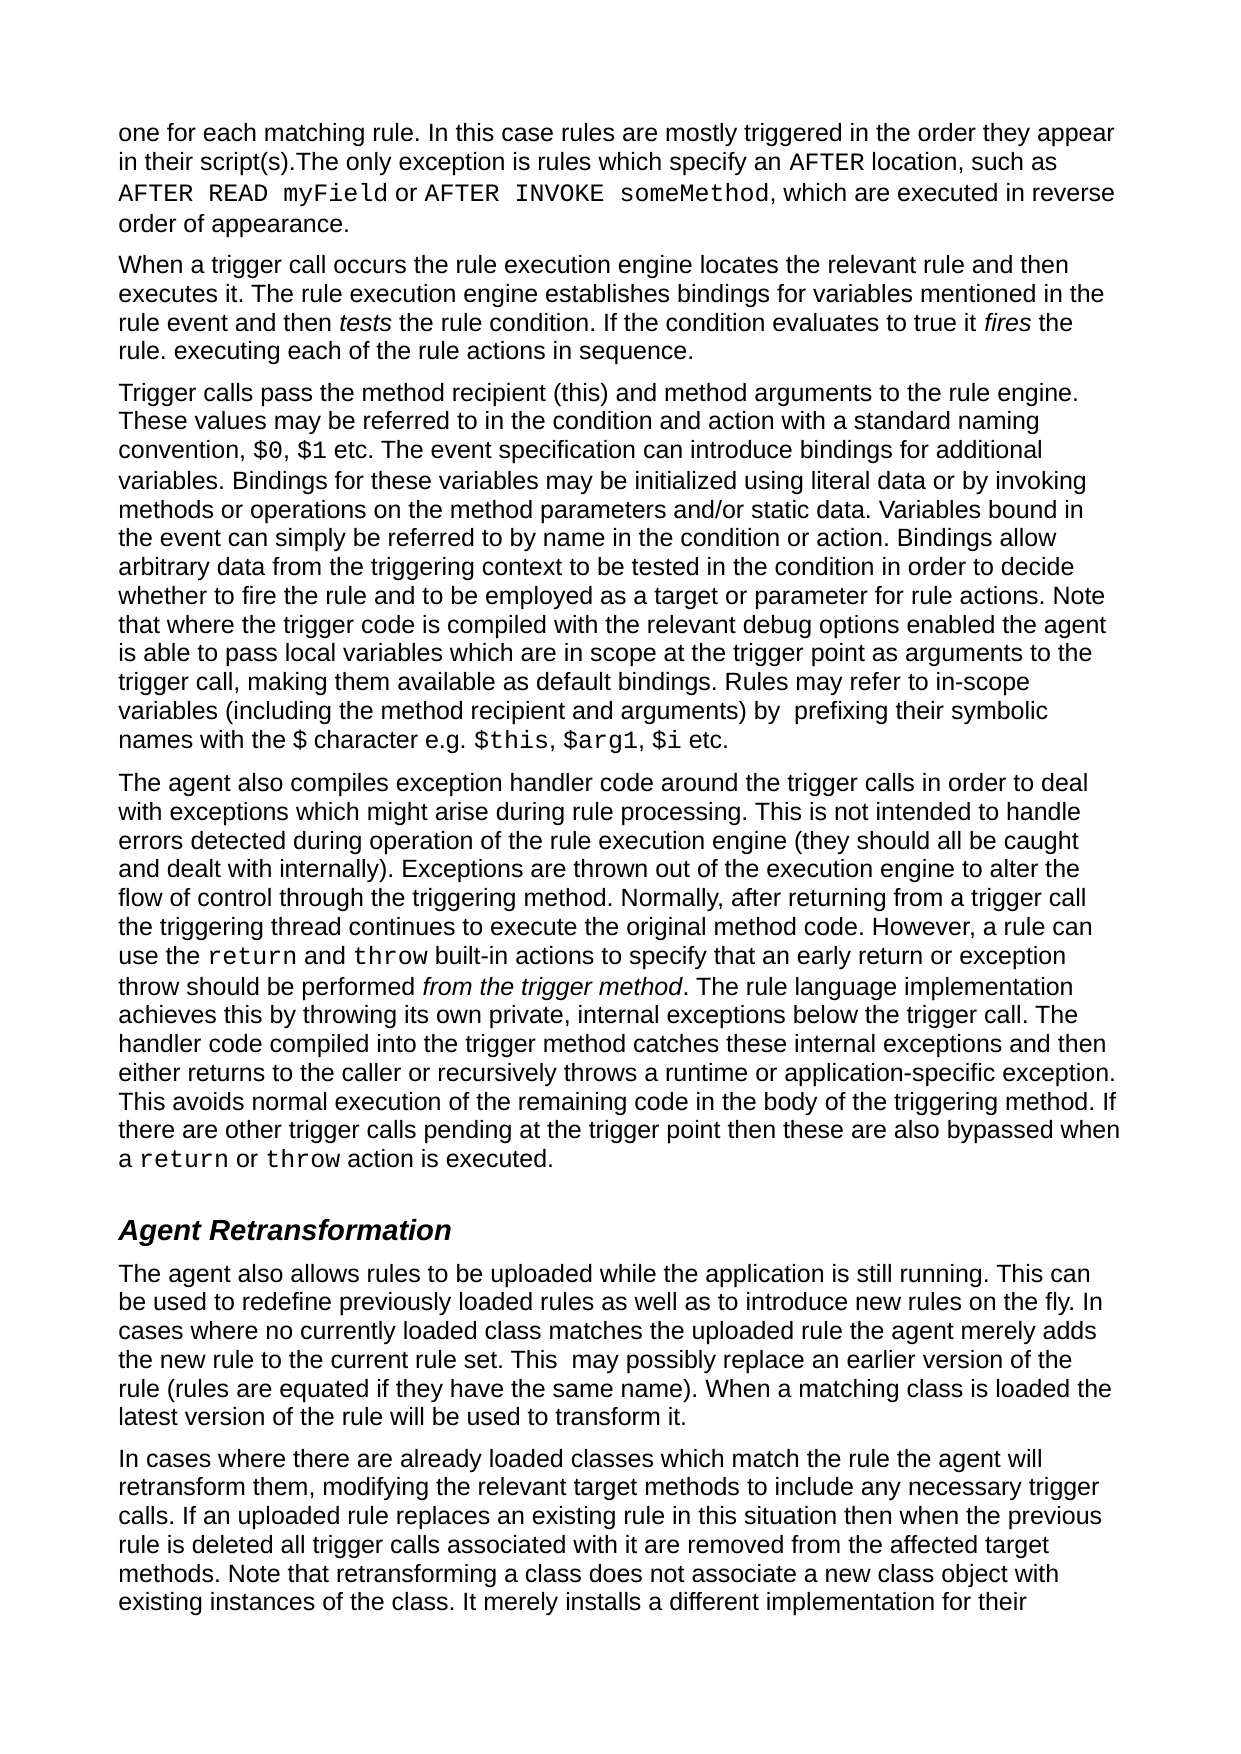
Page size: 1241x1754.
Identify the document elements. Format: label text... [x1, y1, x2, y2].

text The agent also allows rules to be uploaded while the application is still running. This can be used to redefine previously loaded rules as well as to introduce new rules on the fly. In cases where no currently loaded class matches the uploaded rule the agent merely adds the new rule to the current rule set. This may possibly replace an earlier version of the rule (rules are equated if they have the same name). When a matching class is loaded the latest version of the rule will be used to transform it. [118, 1258, 1122, 1431]
text one for each matching rule. In this case rules are mostly triggered in the order they appear in their script(s).The only exception is rules which specify an AFTER location, such as AFTER READ myField or AFTER INVOKE someMethod, which are executed in reverse order of appearance. [118, 118, 1122, 237]
subtitle Agent Retransformation [118, 1212, 1122, 1246]
text The agent also compiles exception handler code around the trigger calls in order to deal with exceptions which might arise during rule processing. This is not intended to handle errors detected during operation of the rule execution engine (they should all be caught and dealt with internally). Exceptions are thrown out of the execution engine to alter the flow of control through the triggering method. Normally, after returning from a trigger call the triggering thread continues to execute the original method code. However, a rule can use the return and throw built-in actions to specify that an early return or exception throw should be performed from the trigger method. The rule language implementation achieves this by throwing its own private, internal exceptions below the trigger call. The handler code compiled into the trigger method catches these internal exceptions and then either returns to the caller or recursively throws a runtime or application-specific exception. This avoids normal execution of the remaining code in the body of the triggering method. If there are other trigger calls pending at the trigger point then these are also bypassed when a return or throw action is executed. [118, 768, 1122, 1175]
text Trigger calls pass the method recipient (this) and method arguments to the rule engine. These values may be referred to in the condition and action with a standard naming convention, $0, $1 etc. The event specification can introduce bindings for additional variables. Bindings for these variables may be initialized using literal data or by invoking methods or operations on the method parameters and/or static data. Variables bound in the event can simply be referred to by name in the condition or action. Bindings allow arbitrary data from the triggering context to be tested in the condition in order to decide whether to fire the rule and to be employed as a target or parameter for rule actions. Note that where the trigger code is compiled with the relevant debug options enabled the agent is able to pass local variables which are in scope at the trigger point as arguments to the trigger call, making them available as default bindings. Rules may refer to in-scope variables (including the method recipient and arguments) by prefixing their symbolic names with the $ character e.g. $this, $arg1, $i etc. [118, 377, 1122, 756]
text When a trigger call occurs the rule execution engine locates the relevant rule and then executes it. The rule execution engine establishes bindings for variables mentioned in the rule event and then tests the rule condition. If the condition evaluates to true it fires the rule. executing each of the rule actions in sequence. [118, 250, 1122, 365]
text In cases where there are already loaded classes which match the rule the agent will retransform them, modifying the relevant target methods to include any necessary trigger calls. If an uploaded rule replaces an existing rule in this situation then when the previous rule is deleted all trigger calls associated with it are removed from the affected target methods. Note that retransforming a class does not associate a new class object with existing instances of the class. It merely installs a different implementation for their [118, 1443, 1122, 1616]
